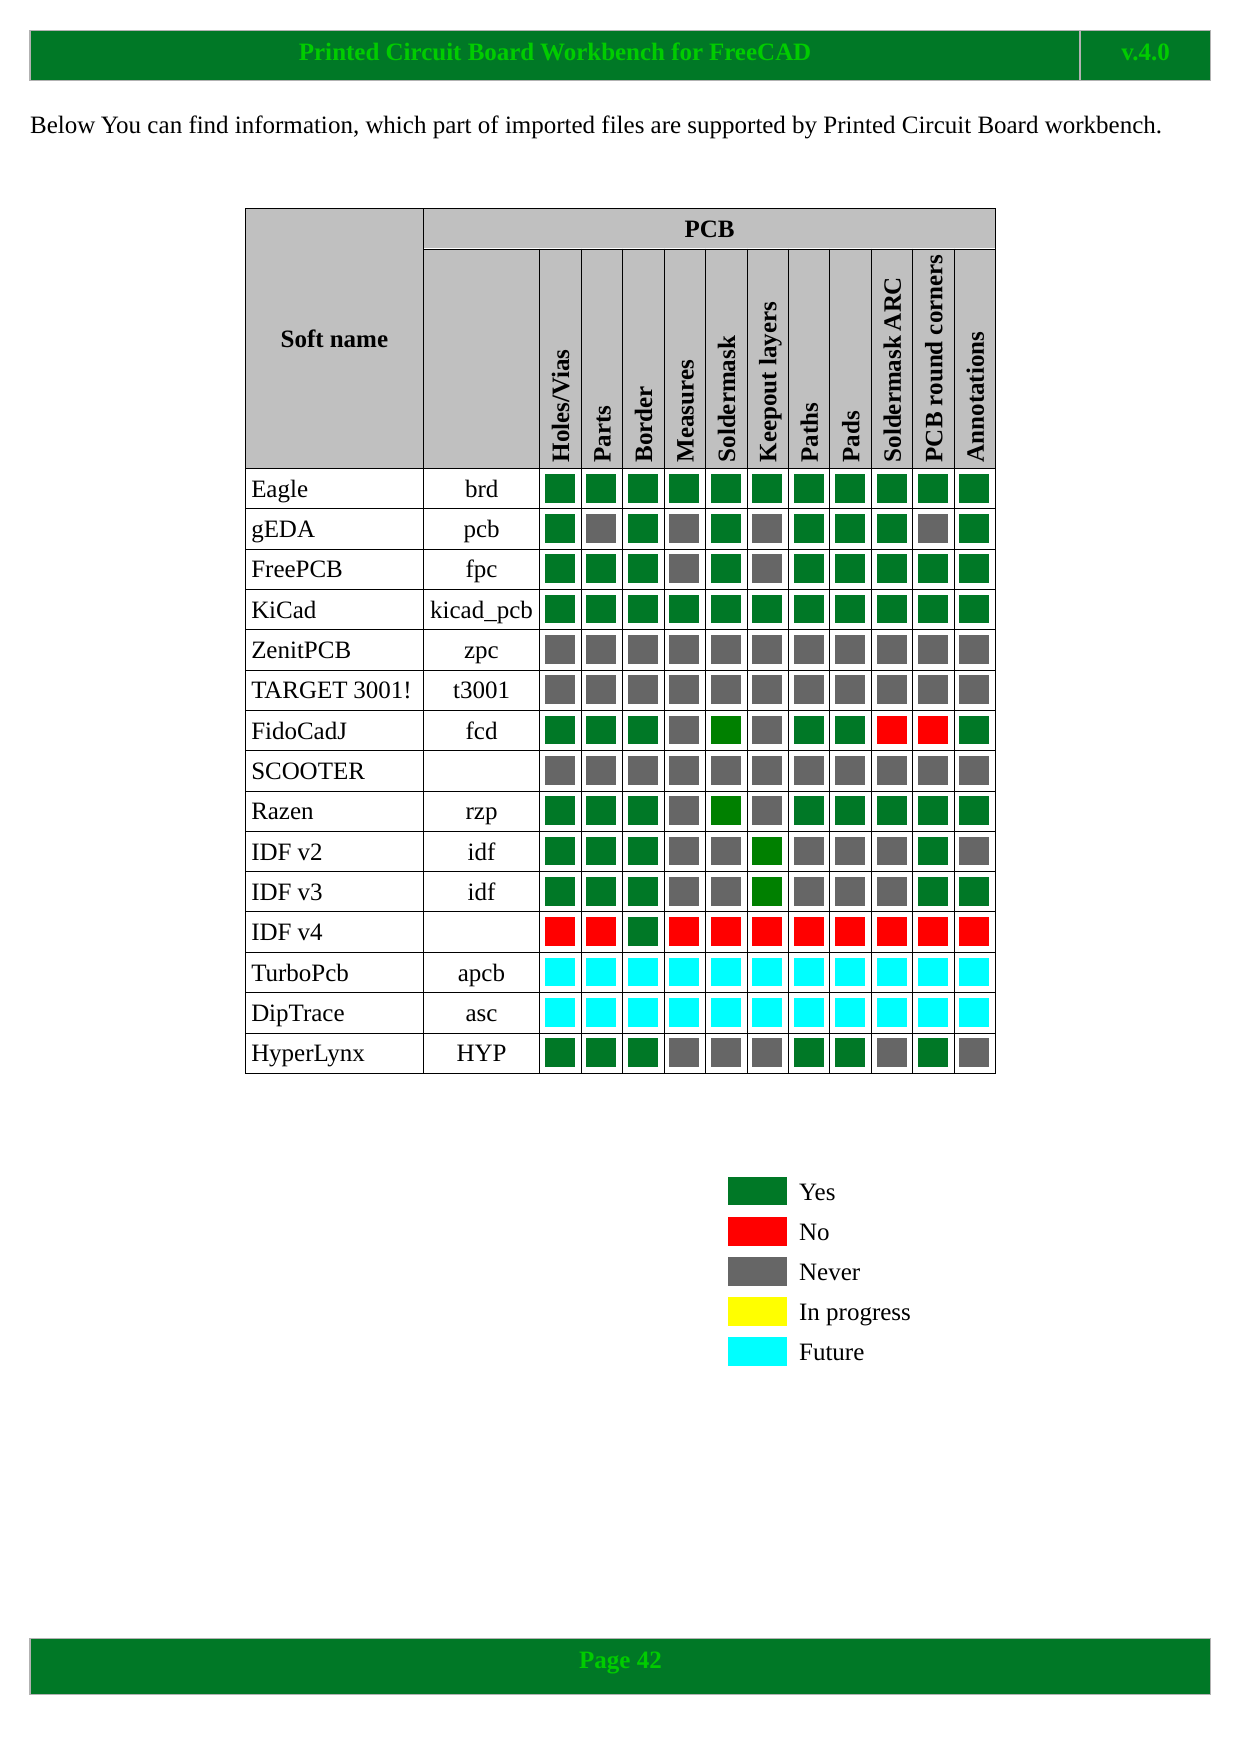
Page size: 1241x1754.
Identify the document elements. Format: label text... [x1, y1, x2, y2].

table_cell [748, 671, 788, 710]
table_cell [789, 630, 829, 669]
table_cell [872, 630, 912, 669]
table_cell [623, 671, 664, 710]
table_cell [748, 630, 788, 669]
table_cell brd [424, 469, 539, 508]
table_cell [955, 872, 995, 911]
table_cell [623, 630, 664, 669]
table_cell [830, 912, 871, 952]
table_cell [623, 751, 664, 791]
table_cell [872, 550, 912, 589]
table_cell [623, 872, 664, 911]
table_cell [582, 993, 622, 1032]
table_cell [706, 751, 747, 791]
table_cell [872, 953, 912, 992]
table_cell [665, 550, 705, 589]
table_cell [706, 953, 747, 992]
table_cell [872, 912, 912, 952]
table_cell kicad_pcb [424, 590, 539, 629]
table_cell [789, 711, 829, 750]
table_cell [872, 792, 912, 831]
table_cell apcb [424, 953, 539, 992]
text Below You can find information, which part of imported files are supported by Printed Circuit Board workbench. [30, 110, 1211, 139]
table_cell [748, 711, 788, 750]
table_cell asc [424, 993, 539, 1032]
table_cell Keepout layers [748, 250, 788, 468]
table_cell TARGET 3001! [246, 671, 423, 710]
table_cell [748, 993, 788, 1032]
table_cell [582, 792, 622, 831]
table_cell [723, 1251, 793, 1292]
table_cell [830, 872, 871, 911]
table_cell [830, 590, 871, 629]
table_cell t3001 [424, 671, 539, 710]
table_cell [706, 590, 747, 629]
table_cell idf [424, 872, 539, 911]
table_cell [665, 953, 705, 992]
table_cell [748, 469, 788, 508]
table_cell [582, 872, 622, 911]
table_cell [789, 751, 829, 791]
table_cell [955, 832, 995, 871]
table_cell ZenitPCB [246, 630, 423, 669]
table_cell [582, 671, 622, 710]
table_cell [540, 671, 581, 710]
table_cell [623, 792, 664, 831]
table_cell [723, 1332, 793, 1372]
table_cell [706, 912, 747, 952]
table_cell [540, 993, 581, 1032]
table_cell [540, 1034, 581, 1073]
table_cell [706, 509, 747, 549]
table_cell [582, 550, 622, 589]
table_cell [665, 509, 705, 549]
table_cell [540, 509, 581, 549]
table_cell [872, 751, 912, 791]
table_cell [913, 872, 954, 911]
table_cell [872, 590, 912, 629]
table_cell [789, 993, 829, 1032]
table_cell [830, 1034, 871, 1073]
table_cell [913, 993, 954, 1032]
table_cell [540, 912, 581, 952]
table_cell IDF v4 [246, 912, 423, 952]
table_cell [913, 469, 954, 508]
table_cell [748, 832, 788, 871]
table_cell [723, 1292, 793, 1332]
table_cell [665, 912, 705, 952]
table_cell DipTrace [246, 993, 423, 1032]
table_cell fcd [424, 711, 539, 750]
table_cell [706, 630, 747, 669]
table_cell [872, 711, 912, 750]
table_cell FidoCadJ [246, 711, 423, 750]
table_cell Border [623, 250, 664, 468]
table_cell [748, 1034, 788, 1073]
table_cell [748, 590, 788, 629]
table_cell [665, 832, 705, 871]
table_cell [424, 751, 539, 791]
table_cell IDF v2 [246, 832, 423, 871]
table_cell [582, 912, 622, 952]
table_cell [789, 671, 829, 710]
table_cell [955, 509, 995, 549]
table_cell [665, 751, 705, 791]
table_cell [748, 550, 788, 589]
table_cell [665, 1034, 705, 1073]
table_cell gEDA [246, 509, 423, 549]
table_cell [582, 469, 622, 508]
table_cell [872, 872, 912, 911]
table_cell [789, 912, 829, 952]
table_cell [540, 469, 581, 508]
table_cell Future [793, 1332, 1035, 1372]
table_cell [789, 832, 829, 871]
table_cell [830, 671, 871, 710]
table_cell Pads [830, 250, 871, 468]
table_cell [955, 751, 995, 791]
table_cell [706, 792, 747, 831]
table_cell [623, 953, 664, 992]
table_cell [789, 1034, 829, 1073]
table_cell [913, 630, 954, 669]
table_header PCB [424, 209, 995, 248]
table_cell [913, 953, 954, 992]
table_cell Annotations [955, 250, 995, 468]
table_cell [623, 1034, 664, 1073]
table_cell [789, 792, 829, 831]
table_cell [872, 832, 912, 871]
table_cell [789, 872, 829, 911]
table_cell [872, 469, 912, 508]
table_cell [665, 469, 705, 508]
table_cell [540, 792, 581, 831]
table_cell HYP [424, 1034, 539, 1073]
table_cell In progress [793, 1292, 1035, 1332]
table_header Yes [793, 1171, 1035, 1211]
table_cell [723, 1211, 793, 1251]
table_cell [582, 751, 622, 791]
table_cell [706, 469, 747, 508]
table_cell [424, 250, 539, 468]
table_cell fpc [424, 550, 539, 589]
table_cell [913, 792, 954, 831]
table_cell pcb [424, 509, 539, 549]
table_cell KiCad [246, 590, 423, 629]
table_cell [872, 509, 912, 549]
table_cell [623, 912, 664, 952]
table_cell [913, 711, 954, 750]
table_cell [955, 671, 995, 710]
table_cell [540, 590, 581, 629]
table_cell [830, 469, 871, 508]
table_cell [830, 630, 871, 669]
table_cell [748, 792, 788, 831]
table_cell Measures [665, 250, 705, 468]
table_cell [913, 832, 954, 871]
table_cell [789, 953, 829, 992]
table_cell [913, 590, 954, 629]
table_cell [872, 993, 912, 1032]
table_cell [955, 630, 995, 669]
table_cell TurboPcb [246, 953, 423, 992]
table_cell Soldermask ARC [872, 250, 912, 468]
table_cell Never [793, 1251, 1035, 1292]
table_cell [540, 751, 581, 791]
table_cell rzp [424, 792, 539, 831]
table_cell Holes/Vias [540, 250, 581, 468]
table_cell [623, 469, 664, 508]
table_cell [955, 469, 995, 508]
table_cell IDF v3 [246, 872, 423, 911]
table_cell [665, 792, 705, 831]
table_cell [955, 993, 995, 1032]
table_cell [955, 550, 995, 589]
table_cell [955, 912, 995, 952]
table_cell [706, 993, 747, 1032]
table_cell [913, 509, 954, 549]
table_cell [955, 953, 995, 992]
table_header Soft name [246, 209, 423, 468]
table_cell idf [424, 832, 539, 871]
table_cell [913, 912, 954, 952]
table_cell [623, 550, 664, 589]
table_cell [748, 872, 788, 911]
table_cell [748, 509, 788, 549]
table_cell [623, 509, 664, 549]
table_cell [789, 590, 829, 629]
table_cell [540, 550, 581, 589]
table_cell [540, 711, 581, 750]
table_cell [623, 590, 664, 629]
table_cell [872, 671, 912, 710]
table_cell [582, 832, 622, 871]
table_cell [913, 751, 954, 791]
table_cell [830, 751, 871, 791]
table_cell [706, 832, 747, 871]
table_header [723, 1171, 793, 1211]
table_cell [623, 832, 664, 871]
table_cell [582, 509, 622, 549]
table_cell zpc [424, 630, 539, 669]
table_cell [665, 711, 705, 750]
table_cell Paths [789, 250, 829, 468]
table_cell [665, 590, 705, 629]
table_cell [706, 872, 747, 911]
table_cell [830, 993, 871, 1032]
table_cell [706, 550, 747, 589]
table_cell [540, 630, 581, 669]
table_cell [582, 1034, 622, 1073]
table_cell [665, 630, 705, 669]
table_cell Razen [246, 792, 423, 831]
table_cell No [793, 1211, 1035, 1251]
table_cell Eagle [246, 469, 423, 508]
table_cell [540, 953, 581, 992]
table_cell [789, 550, 829, 589]
table_cell [830, 832, 871, 871]
table_cell [830, 509, 871, 549]
table_cell [830, 711, 871, 750]
table_cell [748, 912, 788, 952]
table_cell [830, 550, 871, 589]
table_cell [582, 590, 622, 629]
table_cell [665, 993, 705, 1032]
table_cell [872, 1034, 912, 1073]
table_cell [706, 671, 747, 710]
table_cell [582, 630, 622, 669]
table_cell [830, 792, 871, 831]
table_cell [830, 953, 871, 992]
table_cell [913, 1034, 954, 1073]
table_cell [582, 711, 622, 750]
table_cell [955, 1034, 995, 1073]
table_cell [623, 993, 664, 1032]
table_cell [789, 509, 829, 549]
table_cell Parts [582, 250, 622, 468]
table_cell [955, 792, 995, 831]
table_cell PCB round corners [913, 250, 954, 468]
table_cell [706, 711, 747, 750]
table_cell [706, 1034, 747, 1073]
table_cell [582, 953, 622, 992]
table_cell [748, 953, 788, 992]
table_cell [955, 590, 995, 629]
table_cell [665, 872, 705, 911]
table_cell HyperLynx [246, 1034, 423, 1073]
table_cell [424, 912, 539, 952]
table_cell [540, 872, 581, 911]
table_cell [955, 711, 995, 750]
table_cell Soldermask [706, 250, 747, 468]
table_cell [748, 751, 788, 791]
table_cell [913, 550, 954, 589]
table_cell [789, 469, 829, 508]
table_cell [540, 832, 581, 871]
table_cell [665, 671, 705, 710]
table_cell FreePCB [246, 550, 423, 589]
table_cell SCOOTER [246, 751, 423, 791]
table_cell [913, 671, 954, 710]
table_cell [623, 711, 664, 750]
